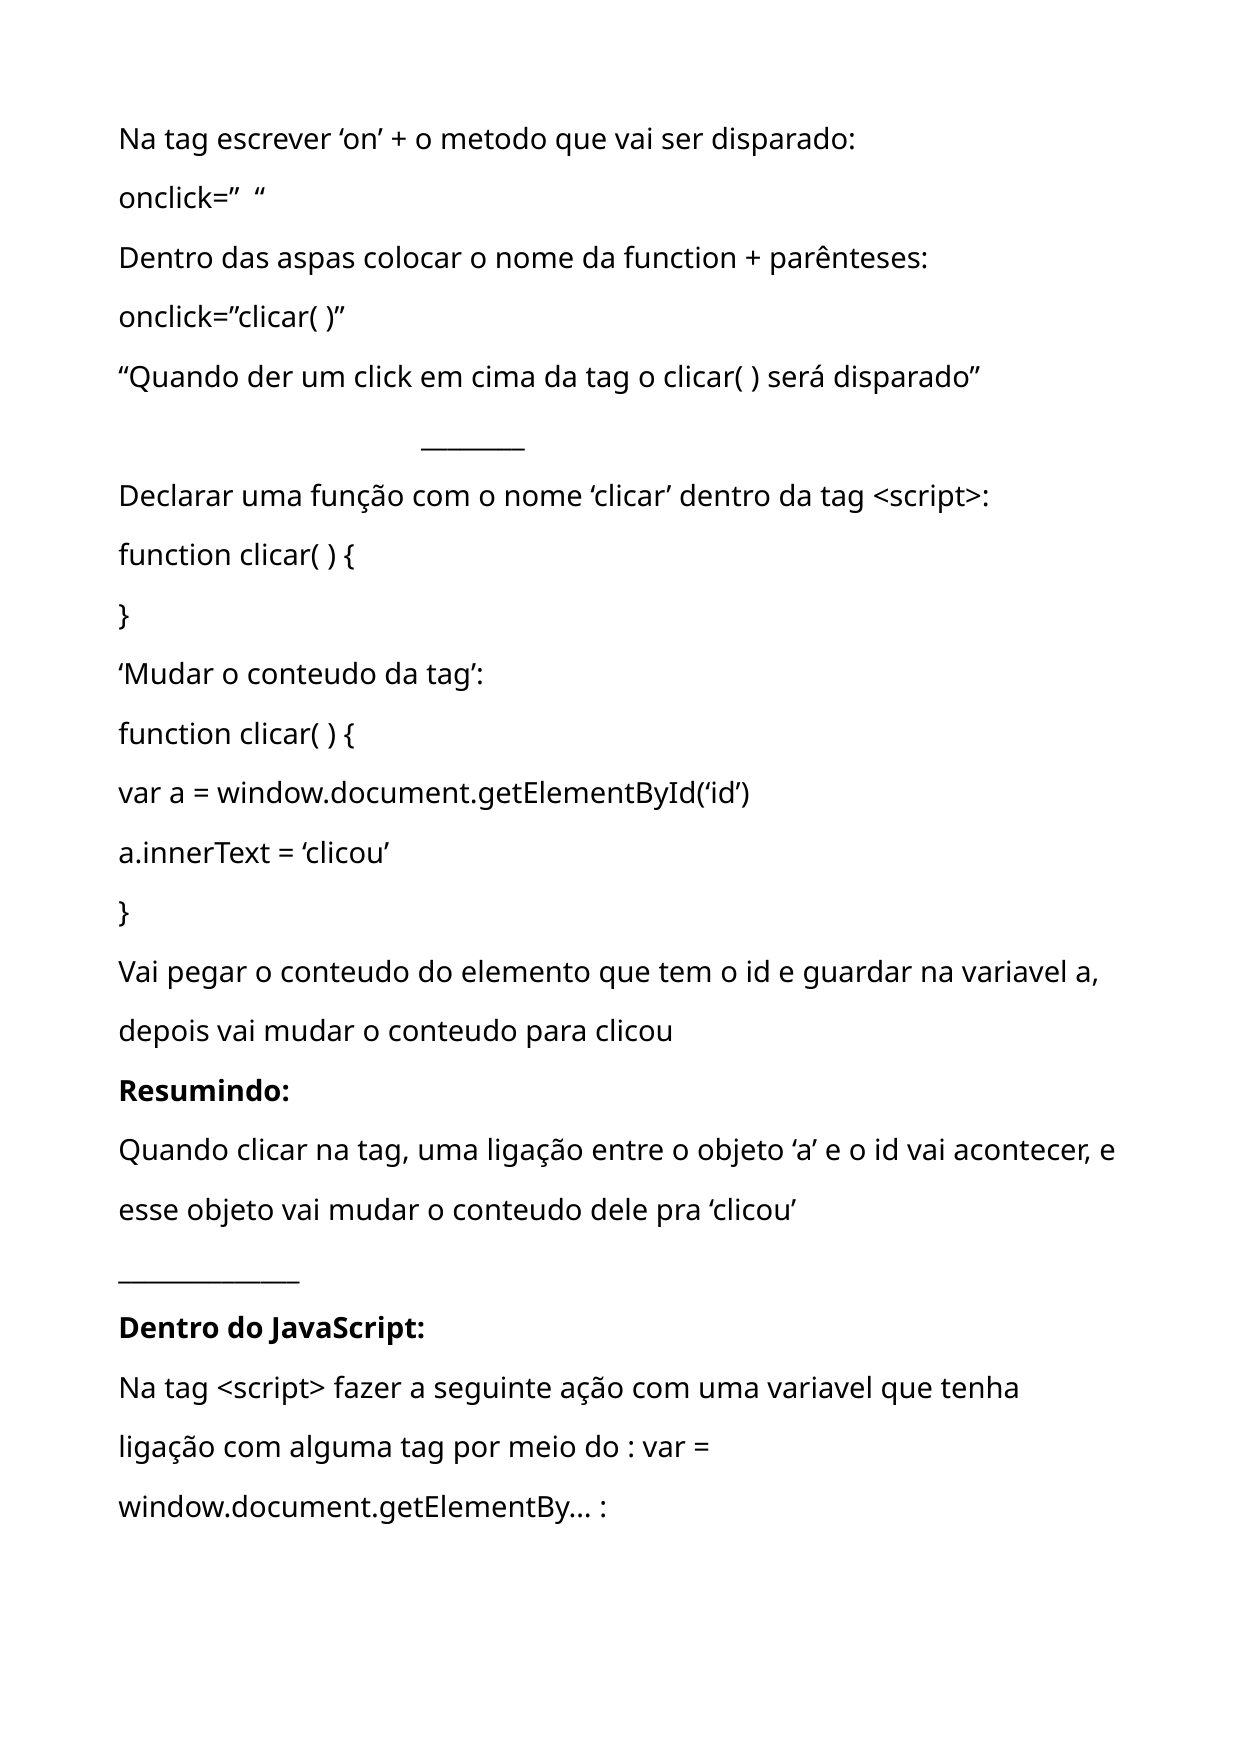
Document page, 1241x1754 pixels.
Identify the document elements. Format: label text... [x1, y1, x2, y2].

text Dentro do JavaScript: [118, 1308, 1122, 1347]
text onclick=” “ [118, 178, 1122, 217]
text ________ [118, 416, 1122, 455]
text Na tag escrever ‘on’ + o metodo que vai ser disparado: [118, 118, 1122, 158]
text ‘Mudar o conteudo da tag’: [118, 653, 1122, 693]
text Dentro das aspas colocar o nome da function + parênteses: [118, 237, 1122, 277]
text } [118, 891, 1122, 931]
text “Quando der um click em cima da tag o clicar( ) será disparado” [118, 356, 1122, 396]
text Vai pegar o conteudo do elemento que tem o id e guardar na variavel a, depois vai mudar o conteudo para clicou [118, 951, 1122, 1050]
text function clicar( ) { [118, 534, 1122, 574]
text Na tag <script> fazer a seguinte ação com uma variavel que tenha ligação com alguma tag por meio do : var = window.document.getElementBy… : [118, 1367, 1122, 1526]
text } [118, 594, 1122, 634]
text a.innerText = ‘clicou’ [118, 832, 1122, 872]
text function clicar( ) { [118, 713, 1122, 753]
text Resumindo: [118, 1070, 1122, 1109]
text var a = window.document.getElementById(‘id’) [118, 772, 1122, 812]
text Quando clicar na tag, uma ligação entre o objeto ‘a’ e o id vai acontecer, e esse objeto vai mudar o conteudo dele pra ‘clicou’ [118, 1129, 1122, 1228]
text onclick=”clicar( )” [118, 297, 1122, 336]
text ______________ [118, 1248, 1122, 1288]
text Declarar uma função com o nome ‘clicar’ dentro da tag <script>: [118, 475, 1122, 515]
